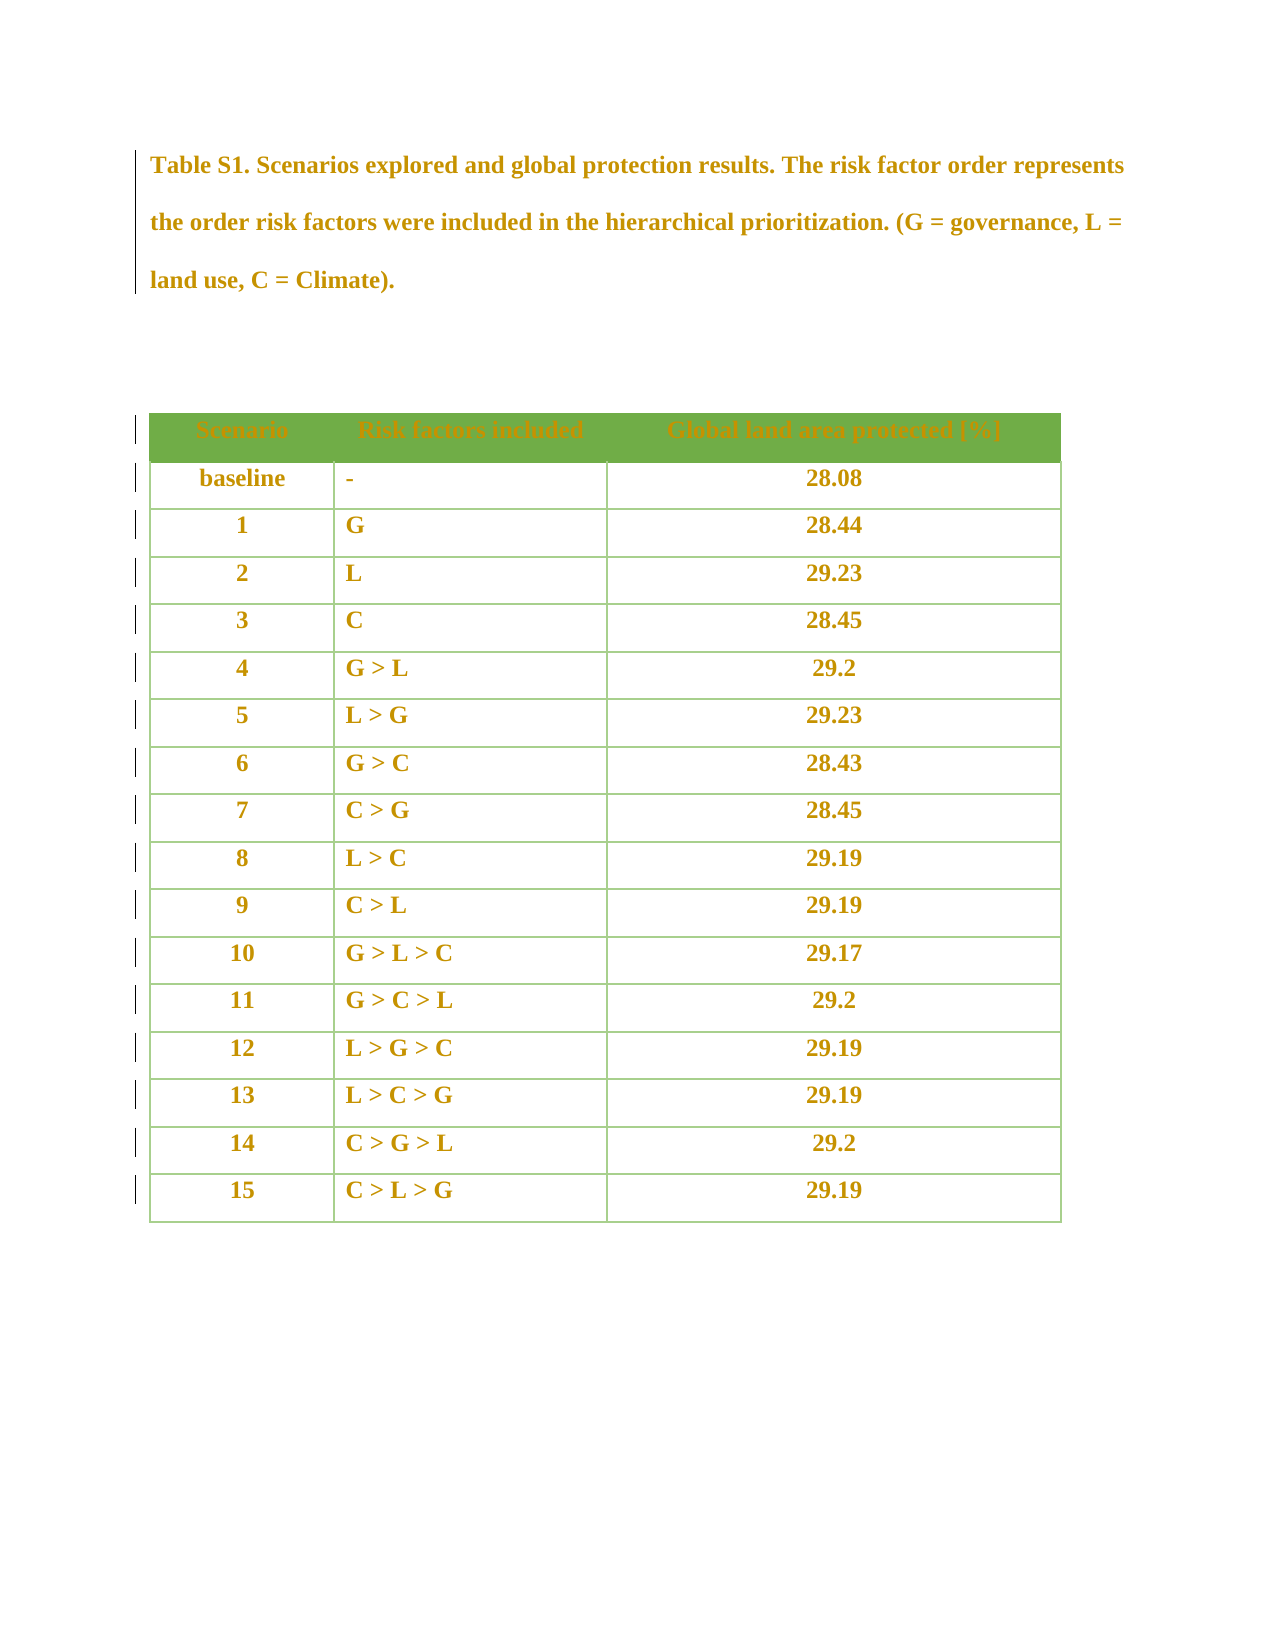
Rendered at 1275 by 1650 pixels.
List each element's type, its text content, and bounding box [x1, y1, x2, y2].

table_cell G > L [335, 653, 606, 698]
table_cell 2 [151, 558, 333, 603]
table_cell 29.23 [608, 558, 1060, 603]
table_cell L > G > C [335, 1033, 606, 1078]
text Table S1. Scenarios explored and global protection results. The risk factor order represents the order risk factors were included in the hierarchical prioritization. (G = governance, L = land use, C = Climate). [150, 150, 1125, 294]
table_cell 11 [151, 985, 333, 1031]
table_header Risk factors included [334, 415, 607, 461]
table_cell G [335, 510, 606, 556]
table_cell 10 [151, 938, 333, 983]
table_cell 29.17 [608, 938, 1060, 983]
table_cell 29.19 [608, 1033, 1060, 1078]
table_cell 29.19 [608, 1080, 1060, 1126]
table_cell 3 [151, 605, 333, 651]
table_cell 29.2 [608, 1128, 1060, 1173]
table_cell baseline [151, 463, 333, 508]
table_cell L > G [335, 700, 606, 746]
table_cell 28.45 [608, 605, 1060, 651]
table_cell 29.2 [608, 985, 1060, 1031]
table_cell L > C > G [335, 1080, 606, 1126]
table_cell 1 [151, 510, 333, 556]
table_cell 13 [151, 1080, 333, 1126]
table_cell 5 [151, 700, 333, 746]
table_cell 28.44 [608, 510, 1060, 556]
table_cell 14 [151, 1128, 333, 1173]
table_cell 29.19 [608, 843, 1060, 888]
table_cell - [335, 463, 606, 508]
table_cell 28.45 [608, 795, 1060, 841]
table_header Global land area protected [%] [607, 415, 1061, 461]
table_cell 7 [151, 795, 333, 841]
table_cell G > L > C [335, 938, 606, 983]
table_cell 28.43 [608, 748, 1060, 793]
table_header Scenario [151, 415, 334, 461]
table_cell 8 [151, 843, 333, 888]
table_cell 29.2 [608, 653, 1060, 698]
table_cell C > L [335, 890, 606, 936]
table_cell 29.19 [608, 1175, 1060, 1221]
table_cell 29.19 [608, 890, 1060, 936]
table_cell G > C [335, 748, 606, 793]
table_cell C > G [335, 795, 606, 841]
table_cell 4 [151, 653, 333, 698]
table_cell C [335, 605, 606, 651]
table_cell 15 [151, 1175, 333, 1221]
table_cell L [335, 558, 606, 603]
table_cell C > L > G [335, 1175, 606, 1221]
table_cell 9 [151, 890, 333, 936]
table_cell 12 [151, 1033, 333, 1078]
table_cell 6 [151, 748, 333, 793]
table_cell 28.08 [608, 463, 1060, 508]
table_cell G > C > L [335, 985, 606, 1031]
table_cell C > G > L [335, 1128, 606, 1173]
table_cell 29.23 [608, 700, 1060, 746]
table_cell L > C [335, 843, 606, 888]
